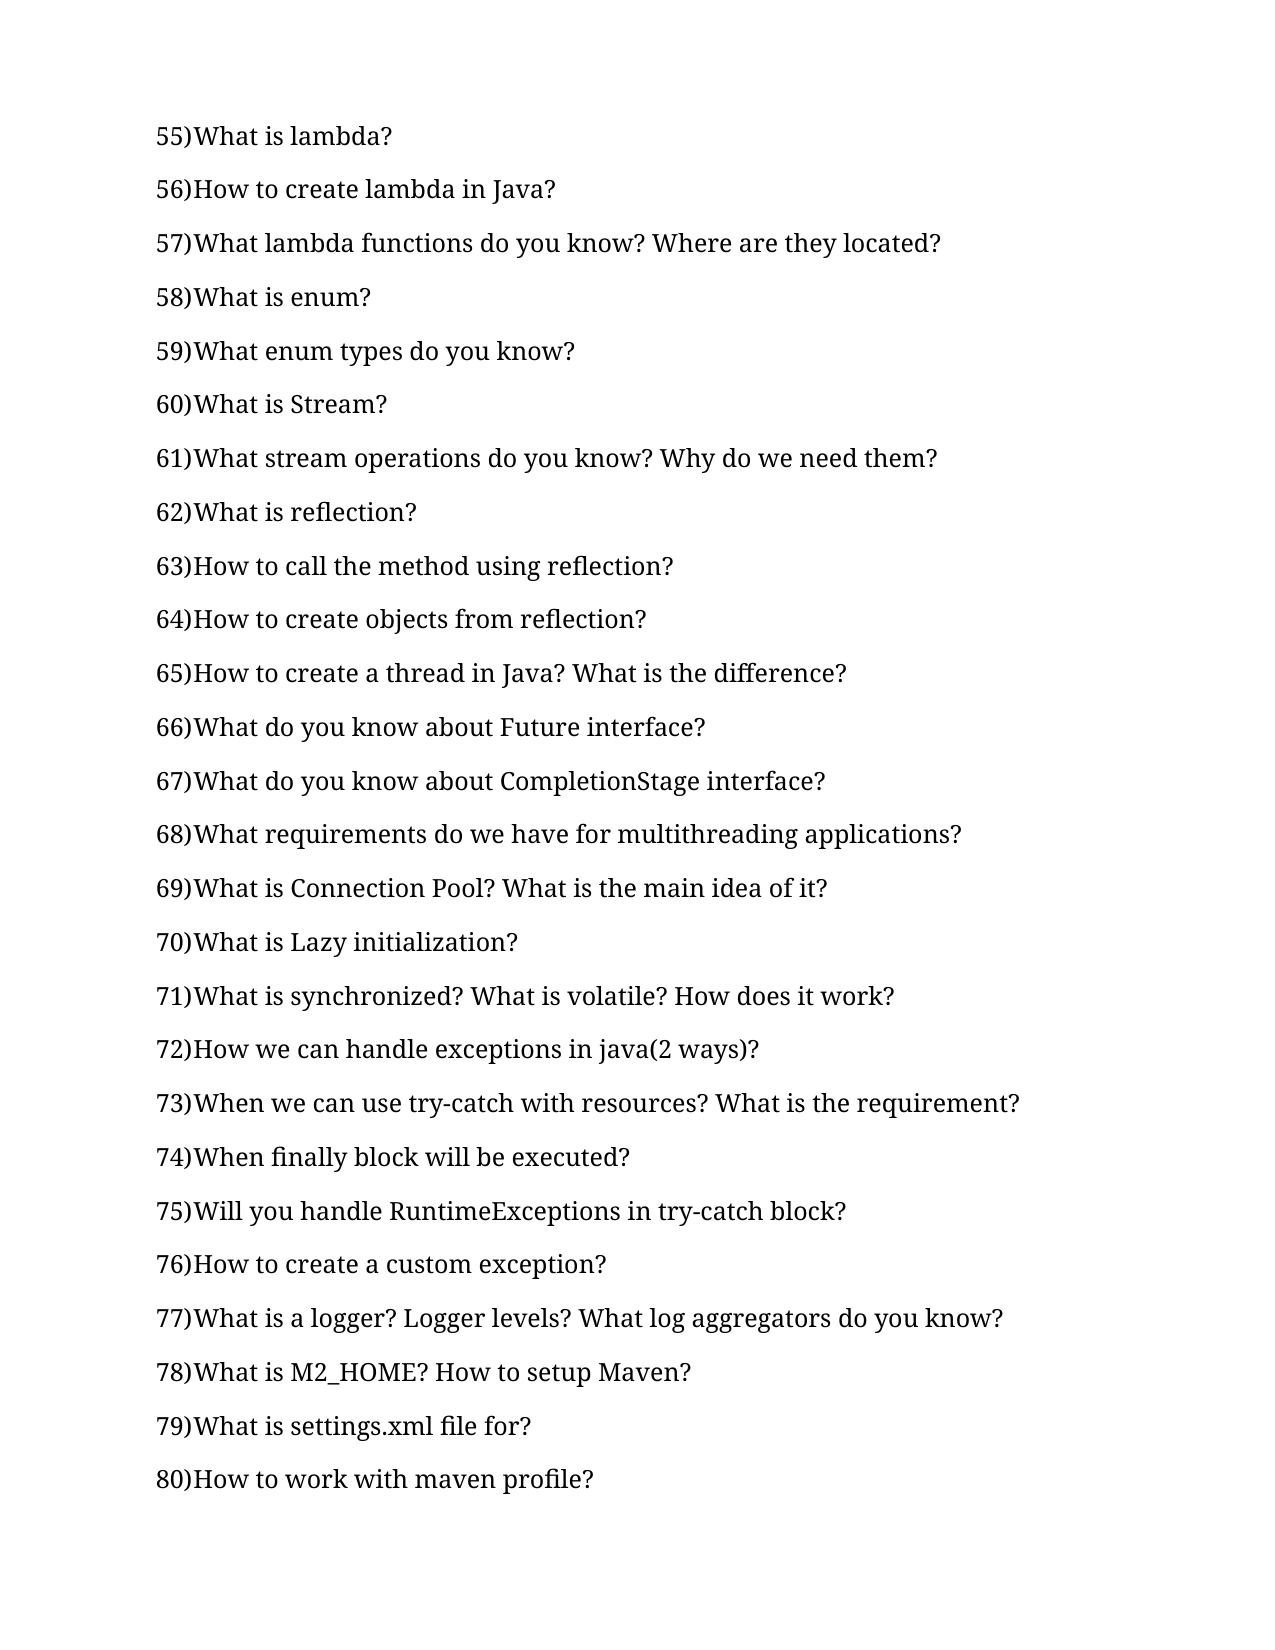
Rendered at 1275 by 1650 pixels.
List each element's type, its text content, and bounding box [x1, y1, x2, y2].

list What is a logger? Logger levels? What log aggregators do you know? [156, 1301, 1157, 1335]
list What do you know about CompletionStage interface? [156, 763, 1157, 797]
list What enum types do you know? [156, 333, 1157, 367]
list How to create lambda in Java? [156, 172, 1157, 206]
list What is lambda? [156, 118, 1157, 152]
list What do you know about Future interface? [156, 709, 1157, 743]
list How to call the method using reflection? [156, 548, 1157, 582]
list What lambda functions do you know? Where are they located? [156, 226, 1157, 260]
list When we can use try-catch with resources? What is the requirement? [156, 1086, 1157, 1120]
list What is Lazy initialization? [156, 924, 1157, 958]
list What is Connection Pool? What is the main idea of it? [156, 871, 1157, 905]
list What stream operations do you know? Why do we need them? [156, 441, 1157, 475]
list What is synchronized? What is volatile? How does it work? [156, 978, 1157, 1012]
list What is settings.xml file for? [156, 1408, 1157, 1442]
list What is M2_HOME? How to setup Maven? [156, 1354, 1157, 1388]
list What is enum? [156, 279, 1157, 313]
list How to create a thread in Java? What is the difference? [156, 656, 1157, 690]
list What requirements do we have for multithreading applications? [156, 817, 1157, 851]
list How we can handle exceptions in java(2 ways)? [156, 1032, 1157, 1066]
list How to work with maven profile? [156, 1462, 1157, 1496]
list When finally block will be executed? [156, 1139, 1157, 1173]
list How to create objects from reflection? [156, 602, 1157, 636]
list What is reflection? [156, 494, 1157, 528]
list Will you handle RuntimeExceptions in try-catch block? [156, 1193, 1157, 1227]
list What is Stream? [156, 387, 1157, 421]
list How to create a custom exception? [156, 1247, 1157, 1281]
